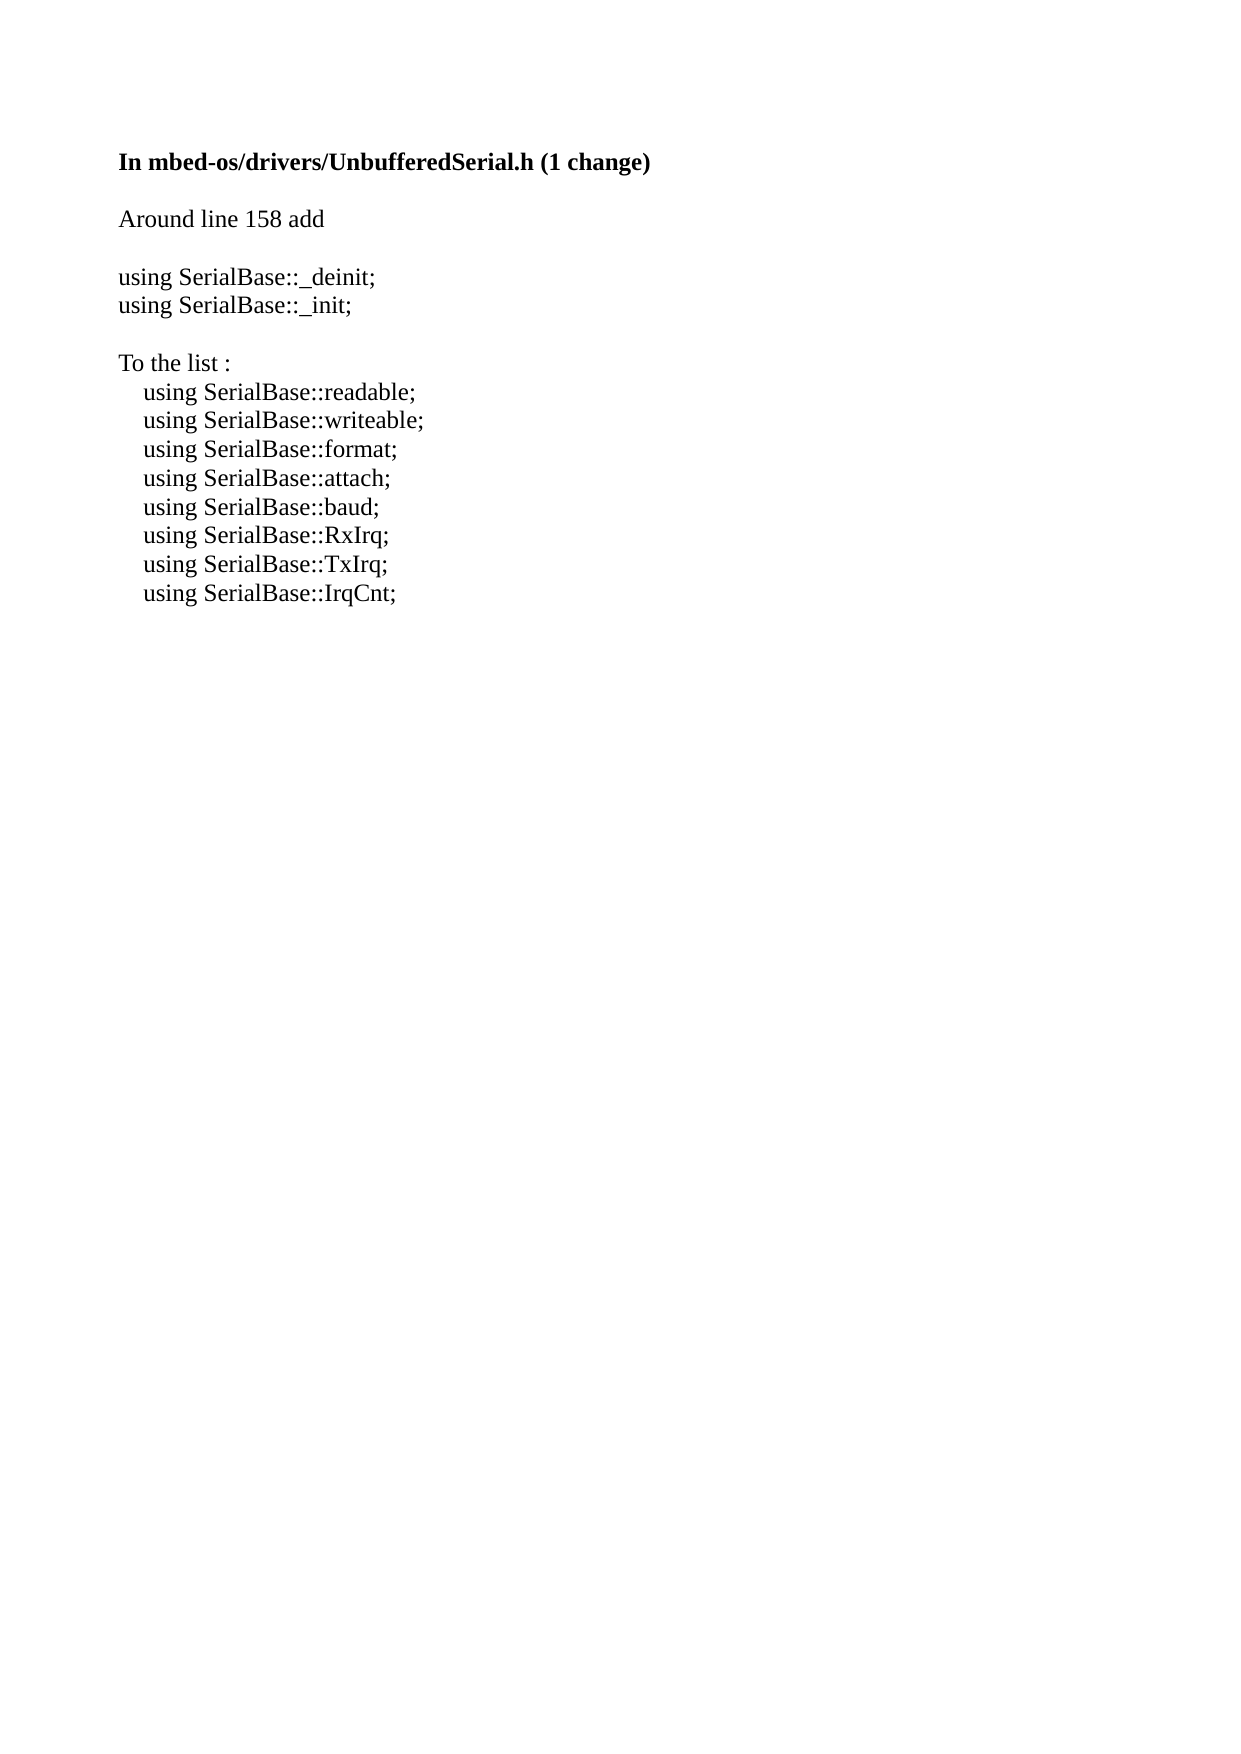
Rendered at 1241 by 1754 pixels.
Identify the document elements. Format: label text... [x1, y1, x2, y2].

text To the list : [118, 348, 1122, 377]
text using SerialBase::baud; [118, 492, 1122, 521]
text using SerialBase::format; [118, 434, 1122, 463]
text using SerialBase::readable; [118, 377, 1122, 406]
text using SerialBase::attach; [118, 463, 1122, 492]
text using SerialBase::_init; [118, 291, 1122, 319]
text using SerialBase::TxIrq; [118, 549, 1122, 578]
text using SerialBase::IrqCnt; [118, 578, 1122, 607]
text using SerialBase::writeable; [118, 406, 1122, 434]
text In mbed-os/drivers/UnbufferedSerial.h (1 change) [118, 147, 1122, 176]
text Around line 158 add [118, 204, 1122, 233]
text using SerialBase::RxIrq; [118, 521, 1122, 549]
text using SerialBase::_deinit; [118, 262, 1122, 291]
